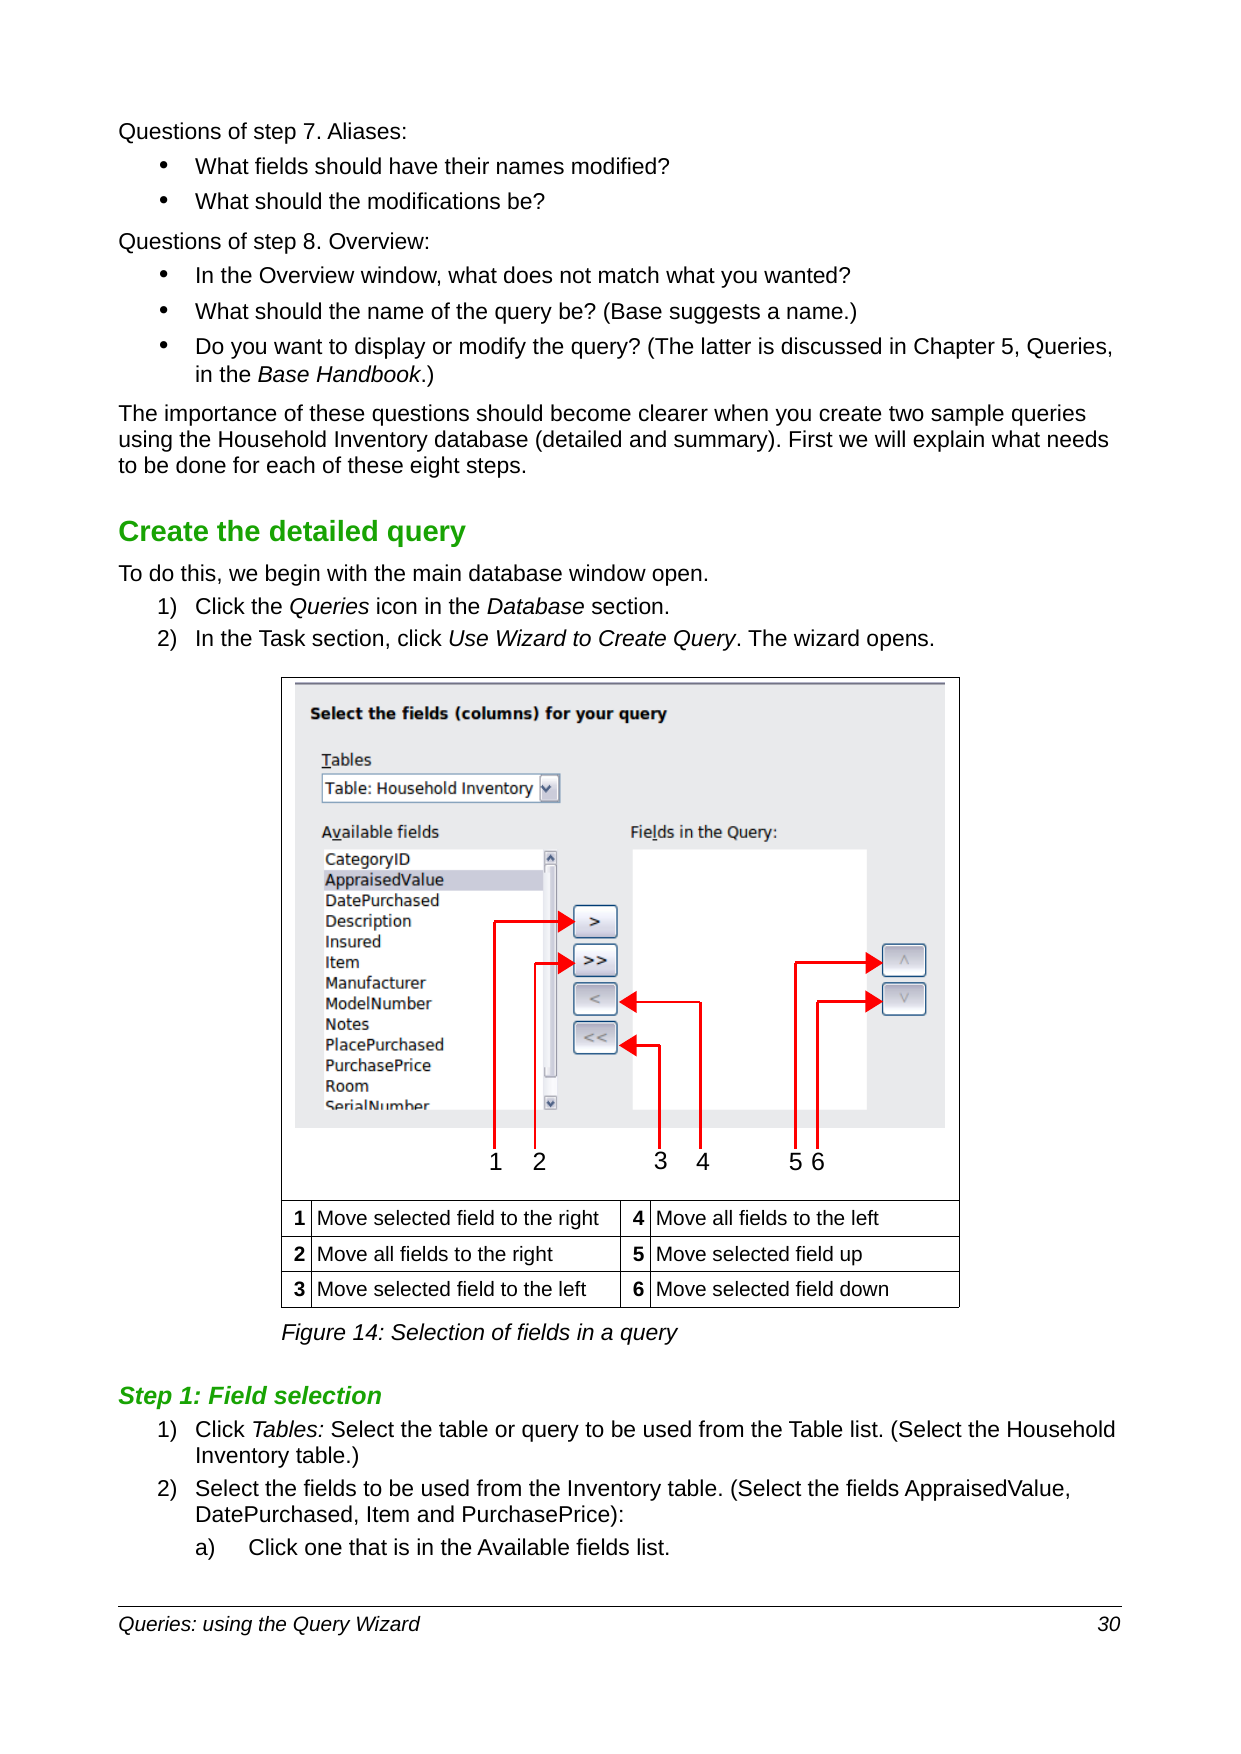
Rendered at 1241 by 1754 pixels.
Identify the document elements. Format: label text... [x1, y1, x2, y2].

list Questions of step 8. Overview: [118, 228, 1122, 254]
table_cell Move selected field up [651, 1237, 959, 1271]
table_cell Move selected field down [651, 1272, 959, 1307]
table_cell 5 [621, 1237, 650, 1271]
subtitle Step 1: Field selection [118, 1381, 1122, 1409]
table_cell Move all fields to the right [312, 1237, 620, 1271]
list Click the Queries icon in the Database section. [177, 593, 1122, 619]
list Do you want to display or modify the query? (The latter is discussed in Chapter 5, Queries, in the Base Handbook.) [156, 332, 1122, 387]
table_cell Move selected field to the right [312, 1201, 620, 1236]
table_header [282, 678, 959, 1200]
list Click Tables: Select the table or query to be used from the Table list. (Select the Household Inventory table.) [177, 1416, 1122, 1469]
table_cell 6 [621, 1272, 650, 1307]
table_cell Move all fields to the left [651, 1201, 959, 1236]
list In the Task section, click Use Wizard to Create Query. The wizard opens. [177, 625, 1122, 652]
subtitle Create the detailed query [118, 514, 1122, 548]
table_cell 4 [621, 1201, 650, 1236]
list In the Overview window, what does not match what you wanted? [156, 261, 1122, 290]
table_cell 3 [282, 1272, 311, 1307]
list Click one that is in the Available fields list. [195, 1534, 1122, 1560]
list What fields should have their names modified? [156, 151, 1122, 180]
list To do this, we begin with the main database window open. [118, 560, 1122, 586]
picture [295, 682, 945, 1128]
text The importance of these questions should become clearer when you create two sample queries using the Household Inventory database (detailed and summary). First we will explain what needs to be done for each of these eight steps. [118, 399, 1122, 478]
table_cell Move selected field to the left [312, 1272, 620, 1307]
text Figure 14: Selection of fields in a query [281, 1319, 959, 1345]
list Select the fields to be used from the Inventory table. (Select the fields AppraisedValue, DatePurchased, Item and PurchasePrice): [177, 1475, 1122, 1528]
table_cell 1 [282, 1201, 311, 1236]
list Questions of step 7. Aliases: [118, 118, 1122, 144]
table_cell 2 [282, 1237, 311, 1271]
list What should the name of the query be? (Base suggests a name.) [156, 296, 1122, 325]
list What should the modifications be? [156, 186, 1122, 216]
